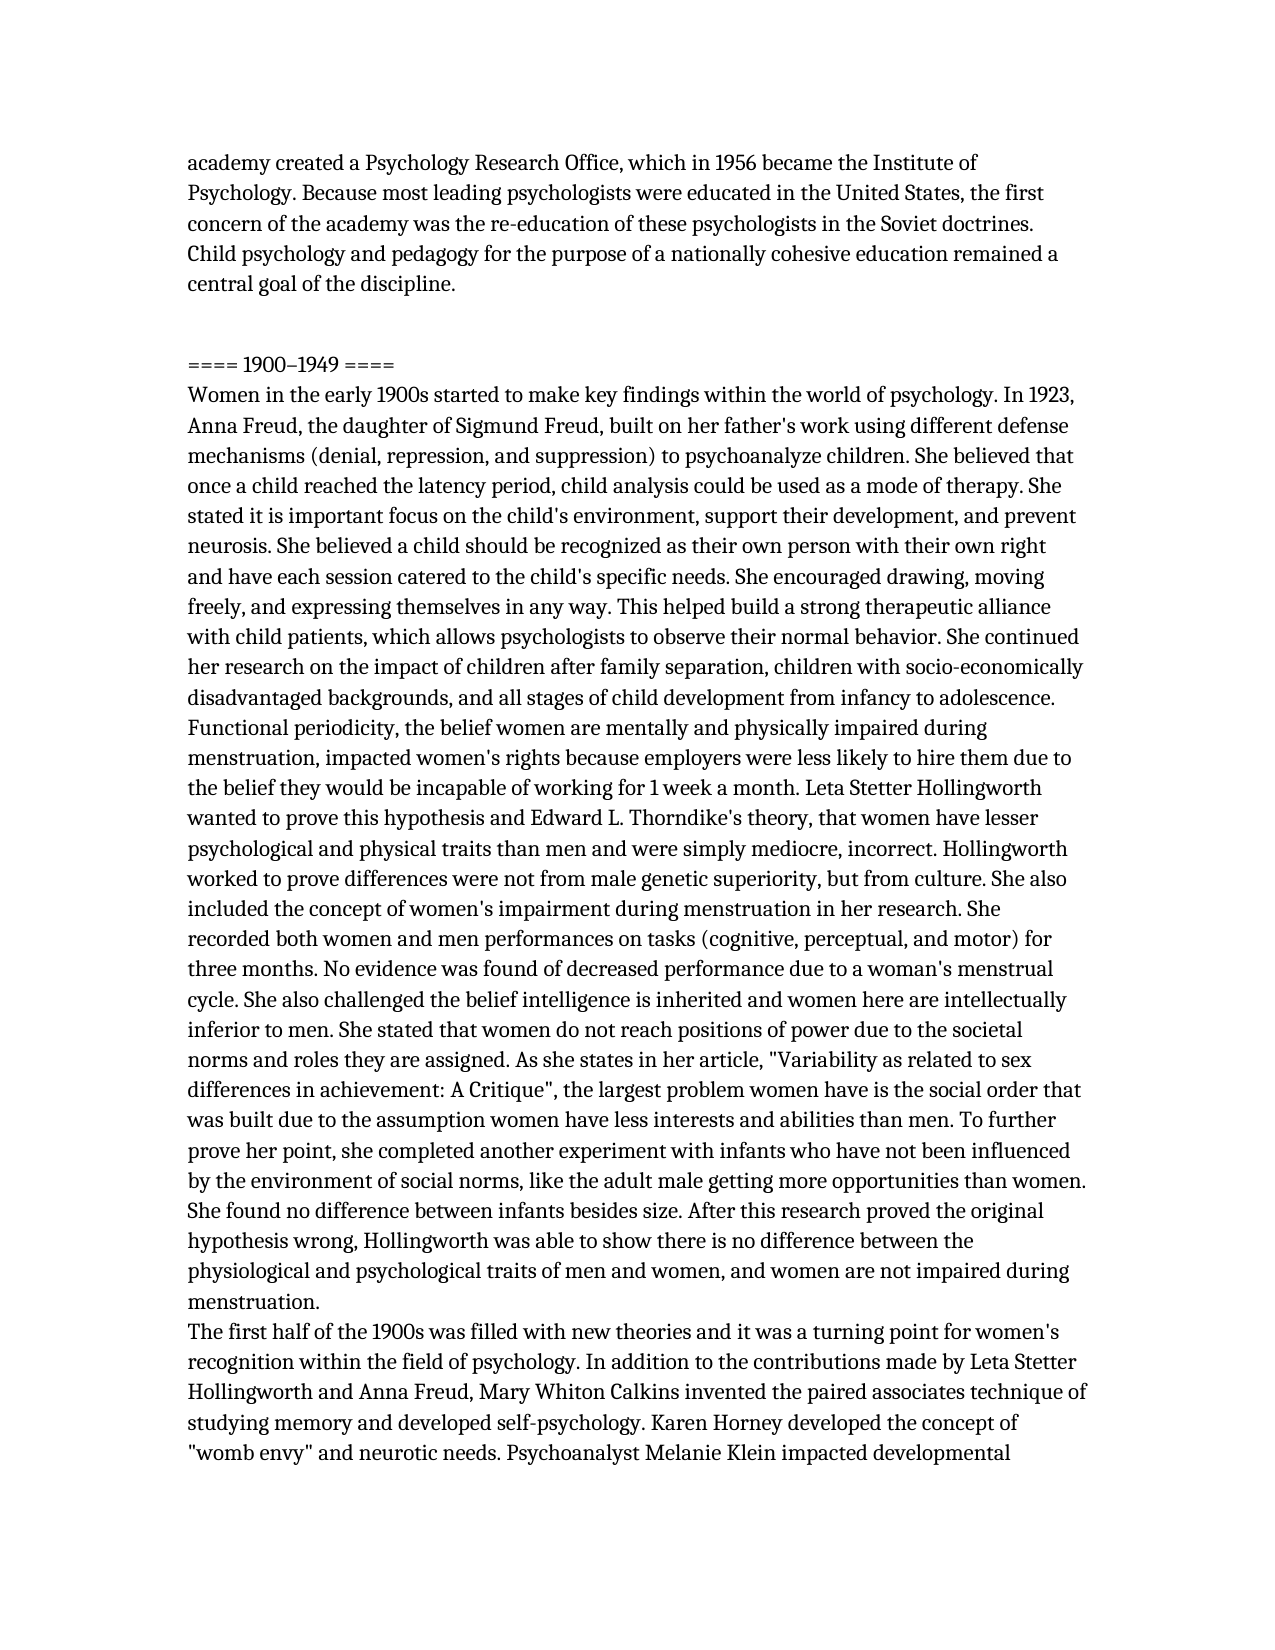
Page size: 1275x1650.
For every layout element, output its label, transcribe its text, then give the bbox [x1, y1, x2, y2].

text ==== 1900–1949 ==== Women in the early 1900s started to make key findings within the world of psychology. In 1923, Anna Freud, the daughter of Sigmund Freud, built on her father's work using different defense mechanisms (denial, repression, and suppression) to psychoanalyze children. She believed that once a child reached the latency period, child analysis could be used as a mode of therapy. She stated it is important focus on the child's environment, support their development, and prevent neurosis. She believed a child should be recognized as their own person with their own right and have each session catered to the child's specific needs. She encouraged drawing, moving freely, and expressing themselves in any way. This helped build a strong therapeutic alliance with child patients, which allows psychologists to observe their normal behavior. She continued her research on the impact of children after family separation, children with socio-economically disadvantaged backgrounds, and all stages of child development from infancy to adolescence. Functional periodicity, the belief women are mentally and physically impaired during menstruation, impacted women's rights because employers were less likely to hire them due to the belief they would be incapable of working for 1 week a month. Leta Stetter Hollingworth wanted to prove this hypothesis and Edward L. Thorndike's theory, that women have lesser psychological and physical traits than men and were simply mediocre, incorrect. Hollingworth worked to prove differences were not from male genetic superiority, but from culture. She also included the concept of women's impairment during menstruation in her research. She recorded both women and men performances on tasks (cognitive, perceptual, and motor) for three months. No evidence was found of decreased performance due to a woman's menstrual cycle. She also challenged the belief intelligence is inherited and women here are intellectually inferior to men. She stated that women do not reach positions of power due to the societal norms and roles they are assigned. As she states in her article, "Variability as related to sex differences in achievement: A Critique", the largest problem women have is the social order that was built due to the assumption women have less interests and abilities than men. To further prove her point, she completed another experiment with infants who have not been influenced by the environment of social norms, like the adult male getting more opportunities than women. She found no difference between infants besides size. After this research proved the original hypothesis wrong, Hollingworth was able to show there is no difference between the physiological and psychological traits of men and women, and women are not impaired during menstruation. The first half of the 1900s was filled with new theories and it was a turning point for women's recognition within the field of psychology. In addition to the contributions made by Leta Stetter Hollingworth and Anna Freud, Mary Whiton Calkins invented the paired associates technique of studying memory and developed self-psychology. Karen Horney developed the concept of "womb envy" and neurotic needs. Psychoanalyst Melanie Klein impacted developmental [187, 322, 1087, 1466]
text academy created a Psychology Research Office, which in 1956 became the Institute of Psychology. Because most leading psychologists were educated in the United States, the first concern of the academy was the re-education of these psychologists in the Soviet doctrines. Child psychology and pedagogy for the purpose of a nationally cohesive education remained a central goal of the discipline. [187, 150, 1087, 297]
